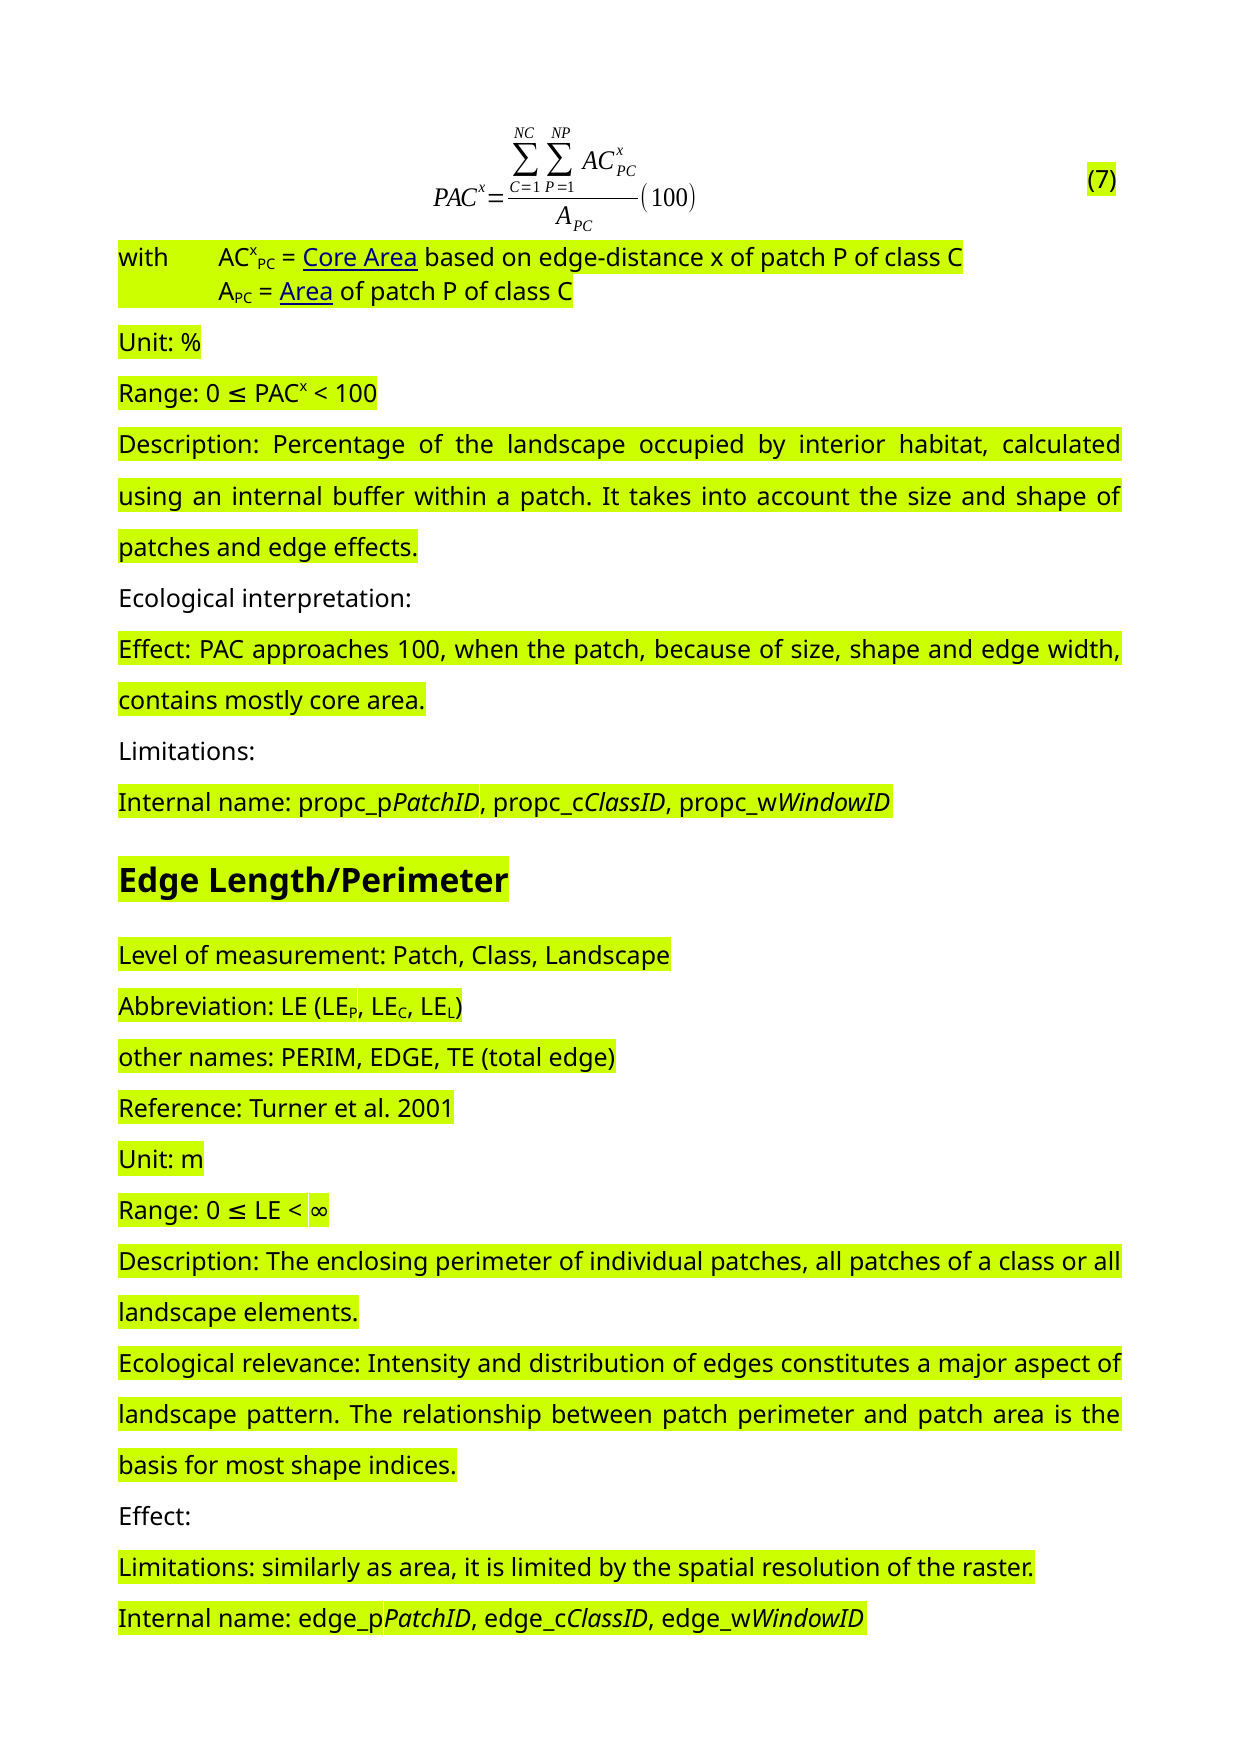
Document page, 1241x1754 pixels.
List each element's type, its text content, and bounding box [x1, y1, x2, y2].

text APC = Area of patch P of class C [118, 274, 1122, 308]
text Reference: Turner et al. 2001 [118, 1090, 1122, 1124]
text Unit: m [118, 1141, 1122, 1176]
text Internal name: edge_pPatchID, edge_cClassID, edge_wWindowID [118, 1601, 1122, 1635]
text Effect: PAC approaches 100, when the patch, because of size, shape and edge width, contains mostly core area. [118, 631, 1122, 716]
text Description: Percentage of the landscape occupied by interior habitat, calculated using an internal buffer within a patch. It takes into account the size and shape of patches and edge effects. [118, 427, 1122, 563]
table_header (7) [1010, 118, 1122, 240]
text Level of measurement: Patch, Class, Landscape [118, 937, 1122, 971]
text Ecological relevance: Intensity and distribution of edges constitutes a major aspect of landscape pattern. The relationship between patch perimeter and patch area is the basis for most shape indices. [118, 1346, 1122, 1482]
text Abbreviation: LE (LEP, LEC, LEL) [118, 988, 1122, 1022]
text Limitations: [118, 733, 1122, 767]
text other names: PERIM, EDGE, TE (total edge) [118, 1039, 1122, 1073]
text Description: The enclosing perimeter of individual patches, all patches of a class or all landscape elements. [118, 1243, 1122, 1329]
text Limitations: similarly as area, it is limited by the spatial resolution of the raster. [118, 1550, 1122, 1584]
text Range: 0 ≤ PACx < 100 [118, 376, 1122, 410]
subtitle Edge Length/Perimeter [118, 856, 1122, 902]
text Internal name: propc_pPatchID, propc_cClassID, propc_wWindowID [118, 784, 1122, 818]
table_header [118, 118, 1010, 240]
text with ACxPC = Core Area based on edge-distance x of patch P of class C [118, 240, 1122, 274]
text Range: 0 ≤ LE < ∞ [118, 1192, 1122, 1227]
text Ecological interpretation: [118, 580, 1122, 614]
text Effect: [118, 1499, 1122, 1533]
text Unit: % [118, 325, 1122, 359]
